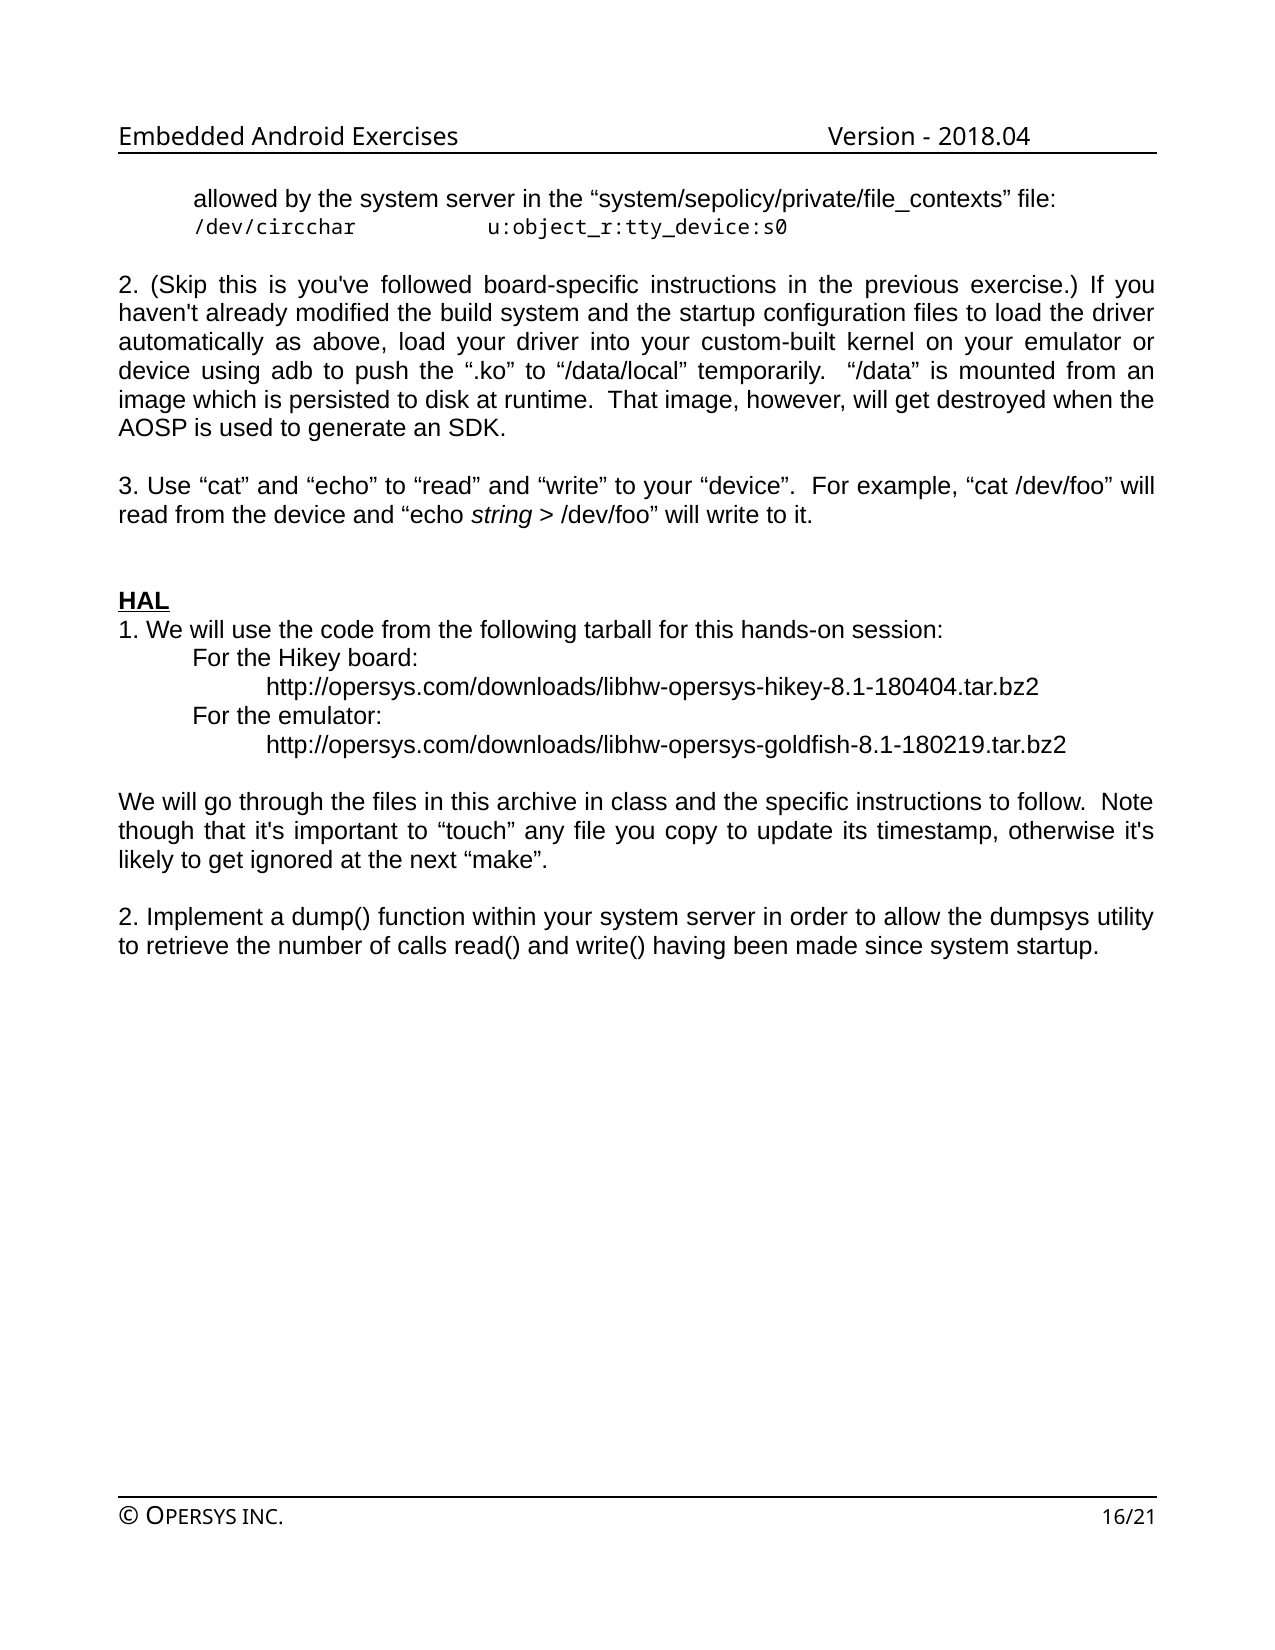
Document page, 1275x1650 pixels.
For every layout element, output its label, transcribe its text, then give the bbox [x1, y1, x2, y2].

text For the emulator: [118, 701, 1157, 730]
text http://opersys.com/downloads/libhw-opersys-goldfish-8.1-180219.tar.bz2 [118, 730, 1157, 758]
text We will go through the files in this archive in class and the specific instructions to follow. Note though that it's important to “touch” any file you copy to update its timestamp, otherwise it's likely to get ignored at the next “make”. [118, 787, 1157, 873]
text HAL [118, 586, 1157, 615]
text 2. Implement a dump() function within your system server in order to allow the dumpsys utility to retrieve the number of calls read() and write() having been made since system startup. [118, 902, 1157, 960]
text For the Hikey board: [118, 643, 1157, 672]
list /dev/circchar u:object_r:tty_device:s0 [156, 212, 1157, 241]
text 2. (Skip this is you've followed board-specific instructions in the previous exercise.) If you haven't already modified the build system and the startup configuration files to load the driver automatically as above, load your driver into your custom-built kernel on your emulator or device using adb to push the “.ko” to “/data/local” temporarily. “/data” is mounted from an image which is persisted to disk at runtime. That image, however, will get destroyed when the AOSP is used to generate an SDK. [118, 270, 1157, 442]
text 1. We will use the code from the following tarball for this hands-on session: [118, 615, 1157, 643]
list allowed by the system server in the “system/sepolicy/private/file_contexts” file: [156, 184, 1157, 212]
text 3. Use “cat” and “echo” to “read” and “write” to your “device”. For example, “cat /dev/foo” will read from the device and “echo string > /dev/foo” will write to it. [118, 471, 1157, 528]
text http://opersys.com/downloads/libhw-opersys-hikey-8.1-180404.tar.bz2 [118, 672, 1157, 701]
